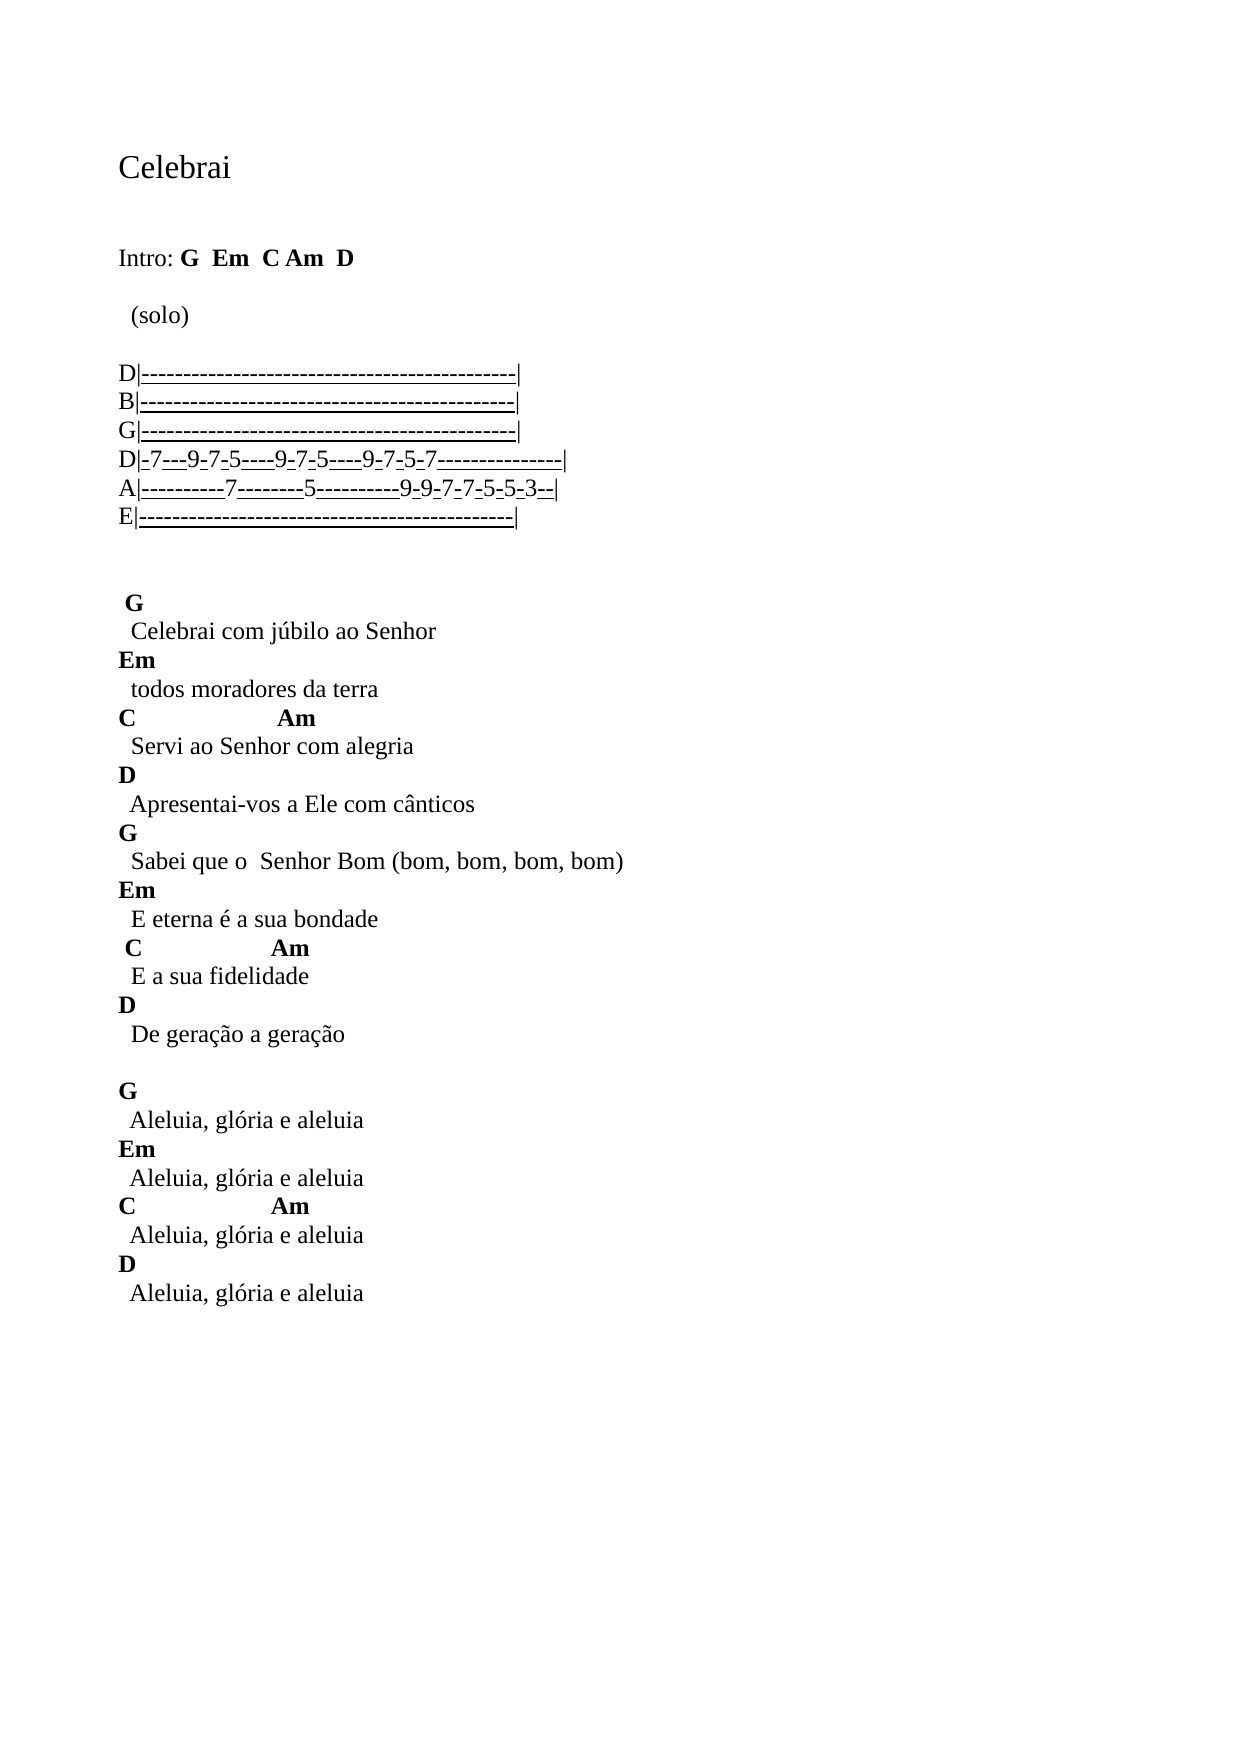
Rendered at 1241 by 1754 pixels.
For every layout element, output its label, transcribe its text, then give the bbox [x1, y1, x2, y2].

text C Am [118, 703, 1122, 731]
text A|----------7--------5----------9-9-7-7-5-5-3--| [118, 473, 1122, 501]
text Em [118, 645, 1122, 674]
text Celebrai com júbilo ao Senhor [118, 616, 1122, 645]
text Aleluia, glória e aleluia [118, 1278, 1122, 1306]
text E a sua fidelidade [118, 961, 1122, 990]
text (solo) [118, 300, 1122, 329]
text G [118, 818, 1122, 846]
text E eterna é a sua bondade [118, 904, 1122, 933]
text E|---------------------------------------------| [118, 501, 1122, 530]
text D|-7---9-7-5----9-7-5----9-7-5-7---------------| [118, 444, 1122, 473]
text Aleluia, glória e aleluia [118, 1220, 1122, 1249]
text De geração a geração [118, 1019, 1122, 1048]
text D|---------------------------------------------| [118, 358, 1122, 386]
text Servi ao Senhor com alegria [118, 731, 1122, 760]
text todos moradores da terra [118, 674, 1122, 703]
text C Am [118, 933, 1122, 961]
text Em [118, 875, 1122, 904]
text Apresentai-vos a Ele com cânticos [118, 789, 1122, 818]
text B|---------------------------------------------| [118, 386, 1122, 415]
text Aleluia, glória e aleluia [118, 1163, 1122, 1191]
text G [118, 1076, 1122, 1105]
text C Am [118, 1191, 1122, 1220]
text Celebrai [118, 147, 1122, 185]
text Intro: G Em C Am D [118, 243, 1122, 271]
text D [118, 990, 1122, 1019]
text Em [118, 1134, 1122, 1163]
text Sabei que o Senhor Bom (bom, bom, bom, bom) [118, 846, 1122, 875]
text D [118, 1249, 1122, 1278]
text D [118, 760, 1122, 789]
text G [118, 588, 1122, 616]
text G|---------------------------------------------| [118, 415, 1122, 444]
text Aleluia, glória e aleluia [118, 1105, 1122, 1134]
